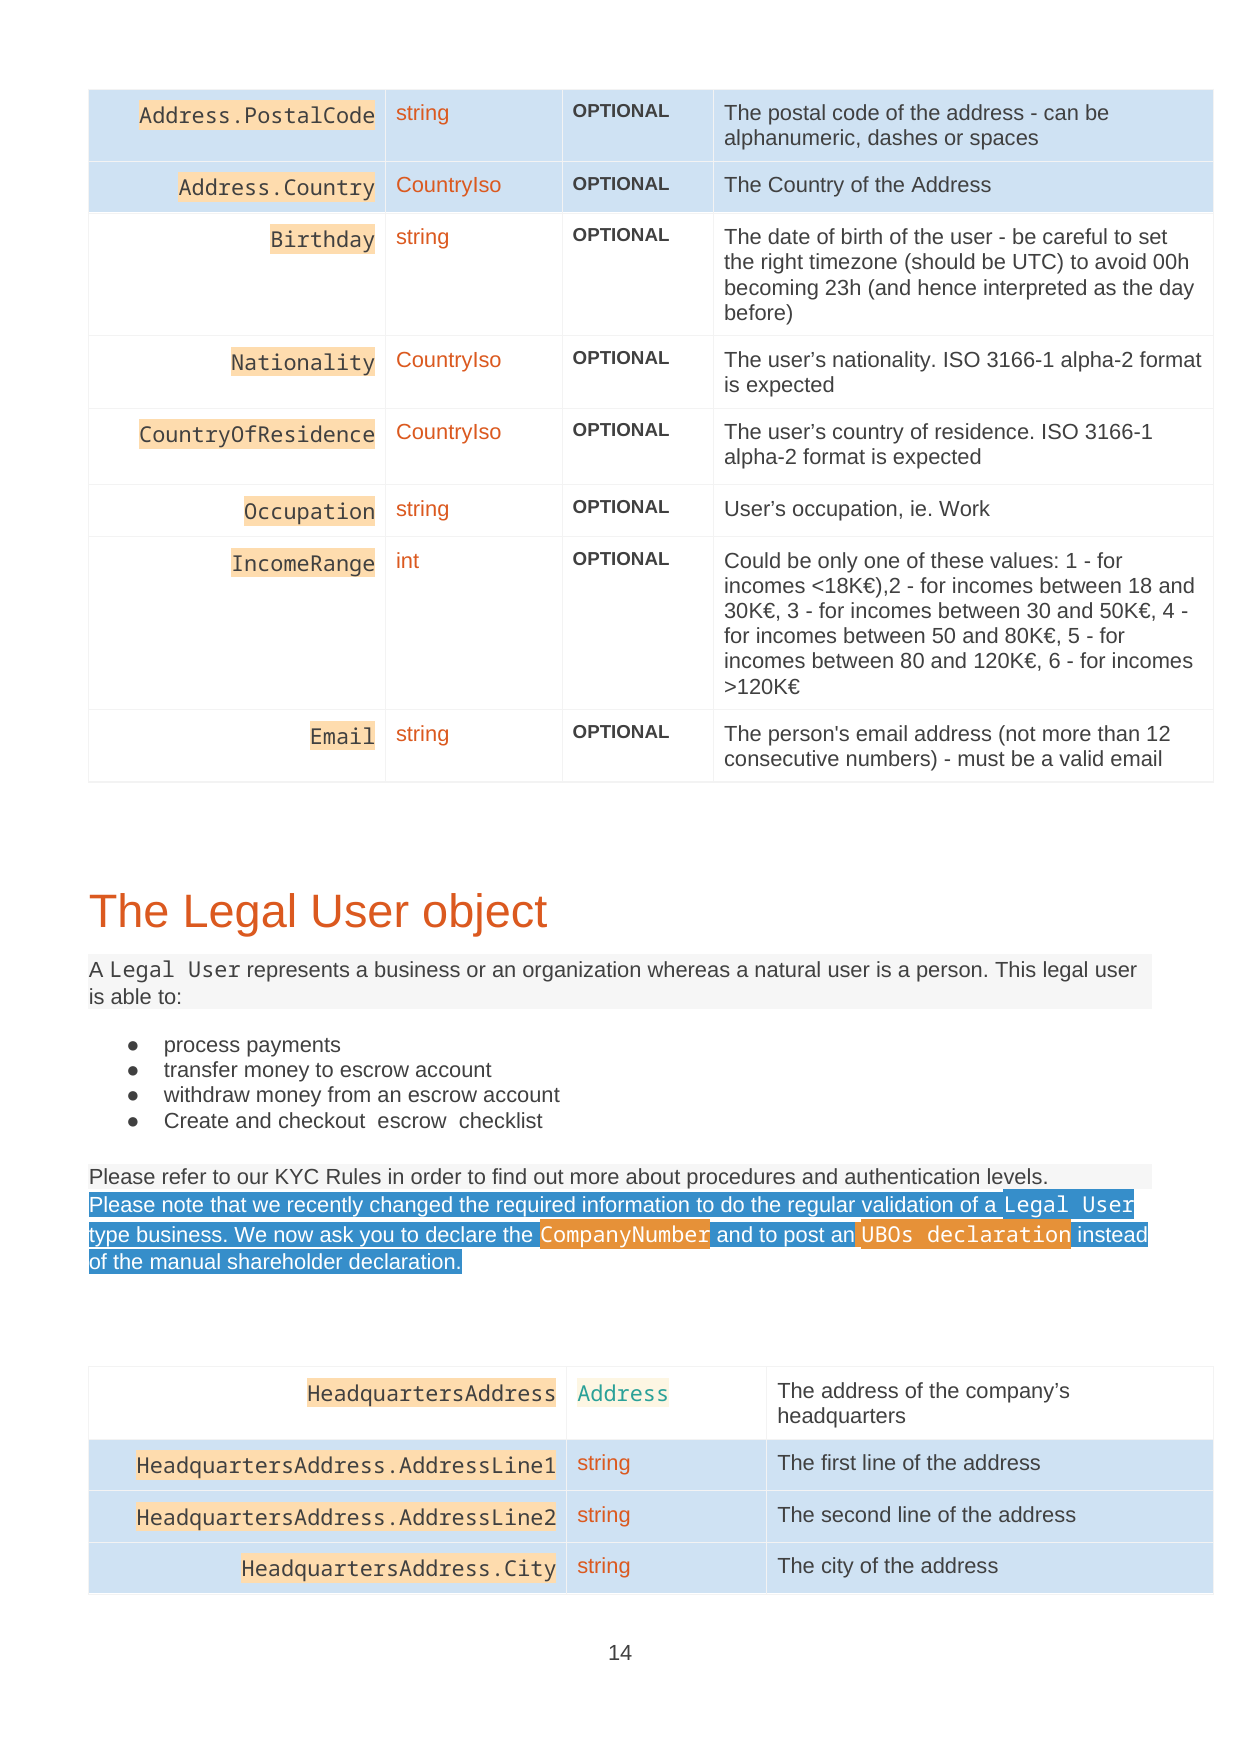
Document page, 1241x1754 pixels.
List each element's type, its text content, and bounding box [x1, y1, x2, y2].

table_cell Birthday [89, 214, 385, 335]
table_cell Address.PostalCode [89, 90, 385, 161]
list transfer money to escrow account [126, 1057, 1152, 1082]
table_cell Email [89, 710, 385, 781]
table_cell string [386, 710, 562, 781]
table_cell Address.Country [89, 162, 385, 212]
table_cell OPTIONAL [563, 485, 713, 536]
table_header The address of the company’s headquarters [767, 1367, 1213, 1438]
subtitle The Legal User object [88, 883, 1152, 937]
list withdraw money from an escrow account [126, 1082, 1152, 1107]
table_cell string [386, 90, 562, 161]
table_cell User’s occupation, ie. Work [714, 485, 1213, 536]
table_cell OPTIONAL [563, 336, 713, 407]
table_cell HeadquartersAddress.AddressLine1 [89, 1440, 566, 1490]
table_cell The Country of the Address [714, 162, 1213, 212]
table_cell Nationality [89, 336, 385, 407]
table_cell OPTIONAL [563, 409, 713, 484]
table_cell The first line of the address [767, 1440, 1213, 1490]
table_cell OPTIONAL [563, 537, 713, 709]
table_cell The second line of the address [767, 1491, 1213, 1542]
table_cell OPTIONAL [563, 710, 713, 781]
table_cell The date of birth of the user - be careful to set the right timezone (should be UTC) to avoid 00h becoming 23h (and hence interpreted as the day before) [714, 214, 1213, 335]
table_cell OPTIONAL [563, 162, 713, 212]
text Please refer to our KYC Rules in order to find out more about procedures and authentication levels. [88, 1164, 1152, 1189]
table_header HeadquartersAddress [89, 1367, 566, 1438]
table_cell CountryOfResidence [89, 409, 385, 484]
table_cell CountryIso [386, 336, 562, 407]
table_cell The city of the address [767, 1543, 1213, 1593]
table_cell string [567, 1491, 766, 1542]
table_cell string [567, 1440, 766, 1490]
table_cell CountryIso [386, 162, 562, 212]
subtitle Please note that we recently changed the required information to do the regular validation of a Legal User type business. We now ask you to declare the CompanyNumber and to post an UBOs declaration instead of the manual shareholder declaration. [88, 1189, 1152, 1274]
table_cell int [386, 537, 562, 709]
table_cell Could be only one of these values: 1 - for incomes <18K€),2 - for incomes between 18 and 30K€, 3 - for incomes between 30 and 50K€, 4 - for incomes between 50 and 80K€, 5 - for incomes between 80 and 120K€, 6 - for incomes >120K€ [714, 537, 1213, 709]
table_cell The postal code of the address - can be alphanumeric, dashes or spaces [714, 90, 1213, 161]
table_cell string [386, 214, 562, 335]
table_cell OPTIONAL [563, 214, 713, 335]
table_cell CountryIso [386, 409, 562, 484]
table_cell string [567, 1543, 766, 1593]
list Create and checkout escrow checklist [126, 1107, 1152, 1133]
list process payments [126, 1032, 1152, 1057]
text A Legal User represents a business or an organization whereas a natural user is a person. This legal user is able to: [88, 954, 1152, 1009]
table_cell OPTIONAL [563, 90, 713, 161]
table_header Address [567, 1367, 766, 1438]
table_cell Occupation [89, 485, 385, 536]
table_cell The person's email address (not more than 12 consecutive numbers) - must be a valid email [714, 710, 1213, 781]
table_cell HeadquartersAddress.City [89, 1543, 566, 1593]
table_cell The user’s country of residence. ISO 3166-1 alpha-2 format is expected [714, 409, 1213, 484]
table_cell string [386, 485, 562, 536]
table_cell The user’s nationality. ISO 3166-1 alpha-2 format is expected [714, 336, 1213, 407]
table_cell HeadquartersAddress.AddressLine2 [89, 1491, 566, 1542]
table_cell IncomeRange [89, 537, 385, 709]
